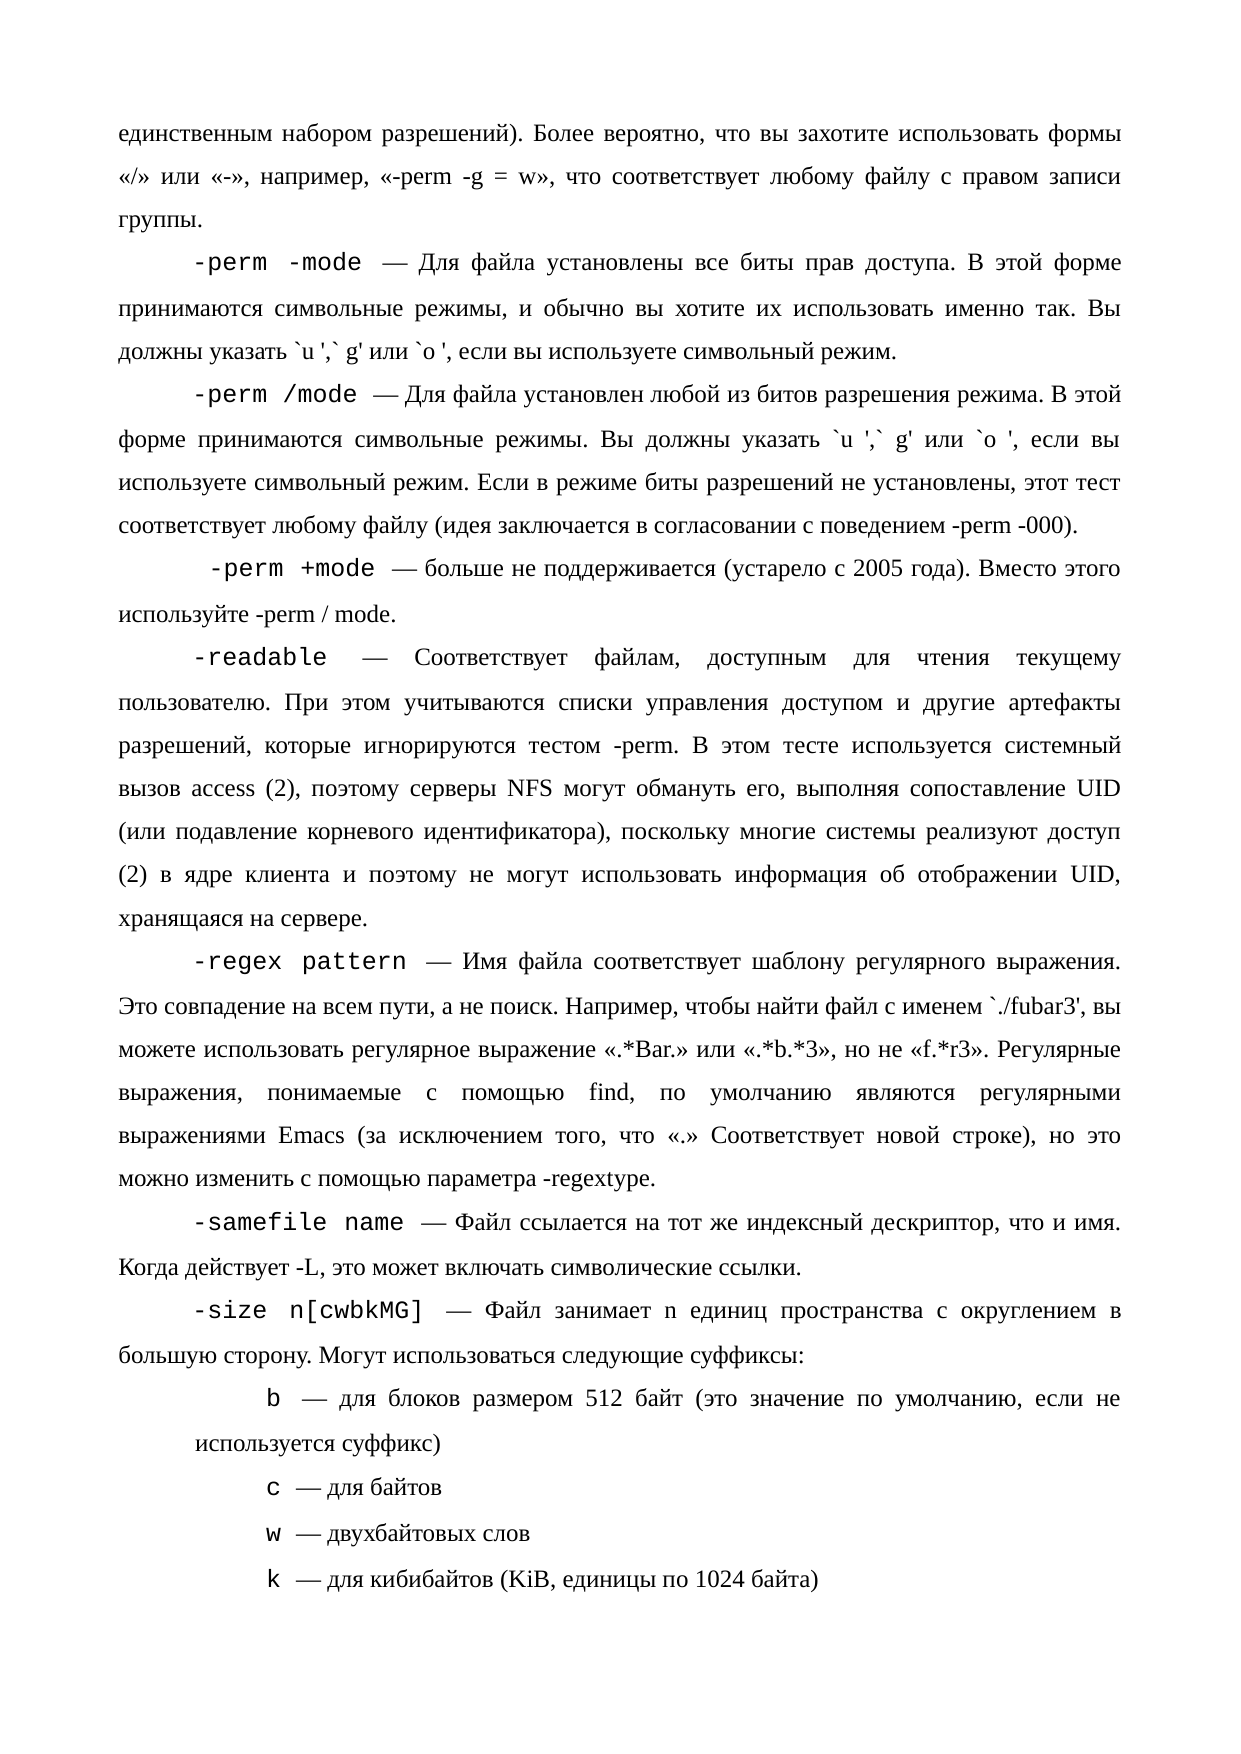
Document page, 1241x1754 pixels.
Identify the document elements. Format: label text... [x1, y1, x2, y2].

text -size n[cwbkMG] — Файл занимает n единиц пространства с округлением в большую сторону. Могут использоваться следующие суффиксы: [118, 1295, 1122, 1369]
text -perm +mode — больше не поддерживается (устарело с 2005 года). Вместо этого используйте -perm / mode. [118, 553, 1122, 627]
text -perm -mode — Для файла установлены все биты прав доступа. В этой форме принимаются символьные режимы, и обычно вы хотите их использовать именно так. Вы должны указать `u ',` g' или `o ', если вы используете символьный режим. [118, 247, 1122, 364]
text -readable — Соответствует файлам, доступным для чтения текущему пользователю. При этом учитываются списки управления доступом и другие артефакты разрешений, которые игнорируются тестом -perm. В этом тесте используется системный вызов access (2), поэтому серверы NFS могут обмануть его, выполняя сопоставление UID (или подавление корневого идентификатора), поскольку многие системы реализуют доступ (2) в ядре клиента и поэтому не могут использовать информация об отображении UID, хранящаяся на сервере. [118, 642, 1122, 931]
text -samefile name — Файл ссылается на тот же индексный дескриптор, что и имя. Когда действует -L, это может включать символические ссылки. [118, 1207, 1122, 1281]
text b — для блоков размером 512 байт (это значение по умолчанию, если не используется суффикс) [195, 1383, 1122, 1457]
text -regex pattern — Имя файла соответствует шаблону регулярного выражения. Это совпадение на всем пути, а не поиск. Например, чтобы найти файл с именем `./fubar3', вы можете использовать регулярное выражение «.*Bar.» или «.*b.*3», но не «f.*r3». Регулярные выражения, понимаемые с помощью find, по умолчанию являются регулярными выражениями Emacs (за исключением того, что «.» Соответствует новой строке), но это можно изменить с помощью параметра -regextype. [118, 946, 1122, 1192]
text -perm /mode — Для файла установлен любой из битов разрешения режима. В этой форме принимаются символьные режимы. Вы должны указать `u ',` g' или `o ', если вы используете символьный режим. Если в режиме биты разрешений не установлены, этот тест соответствует любому файлу (идея заключается в согласовании с поведением -perm -000). [118, 379, 1122, 539]
text k — для кибибайтов (KiB, единицы по 1024 байта) [195, 1564, 1122, 1595]
text единственным набором разрешений). Более вероятно, что вы захотите использовать формы «/» или «-», например, «-perm -g = w», что соответствует любому файлу с правом записи группы. [118, 118, 1122, 233]
text с — для байтов [195, 1472, 1122, 1502]
text w — двухбайтовых слов [195, 1518, 1122, 1549]
